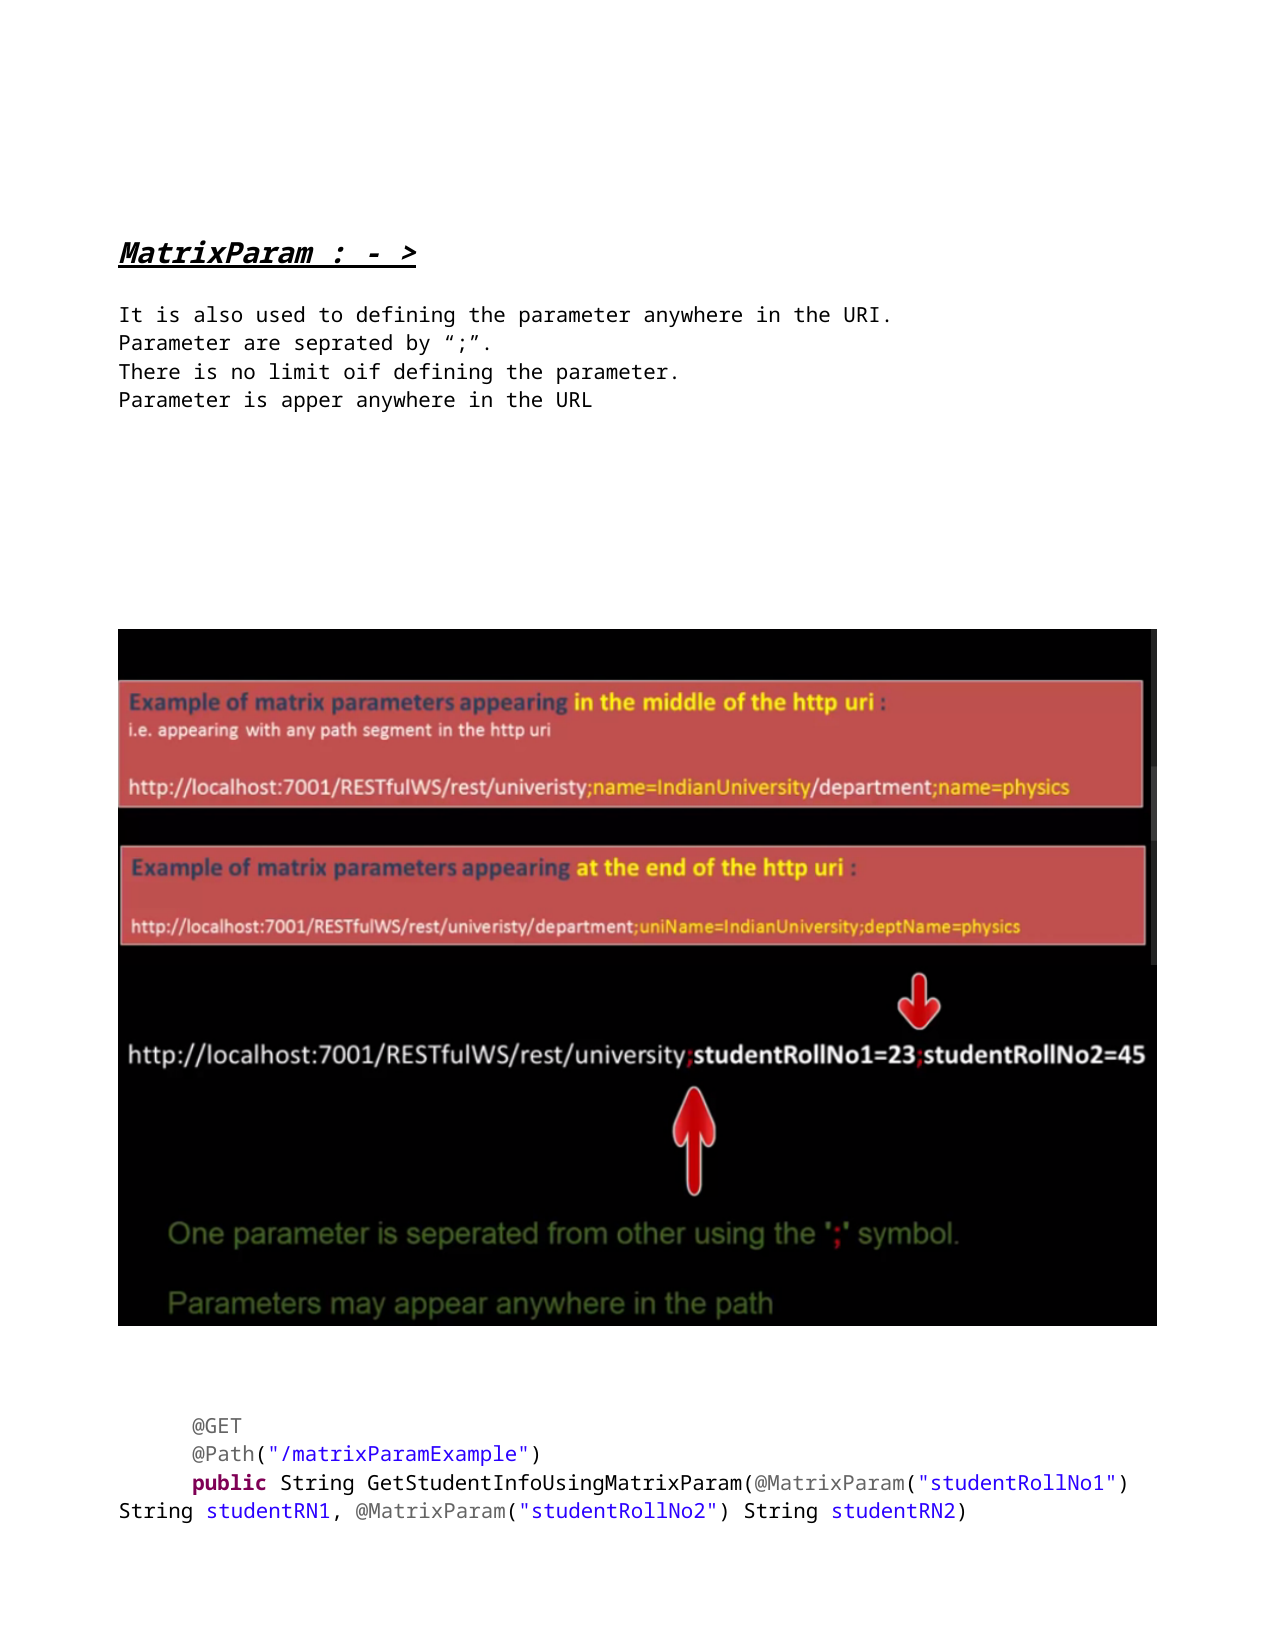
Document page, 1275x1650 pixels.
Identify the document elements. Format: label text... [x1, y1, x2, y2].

picture [118, 629, 1157, 1326]
text It is also used to defining the parameter anywhere in the URI. [118, 300, 1157, 328]
text @Path("/matrixParamExample") [118, 1439, 1157, 1468]
text Parameter are seprated by “;”. [118, 328, 1157, 357]
text MatrixParam : - > [118, 232, 1157, 272]
text There is no limit oif defining the parameter. [118, 357, 1157, 385]
text @GET [118, 1411, 1157, 1439]
text public String GetStudentInfoUsingMatrixParam(@MatrixParam("studentRollNo1") String studentRN1, @MatrixParam("studentRollNo2") String studentRN2) [118, 1468, 1157, 1525]
text Parameter is apper anywhere in the URL [118, 385, 1157, 414]
